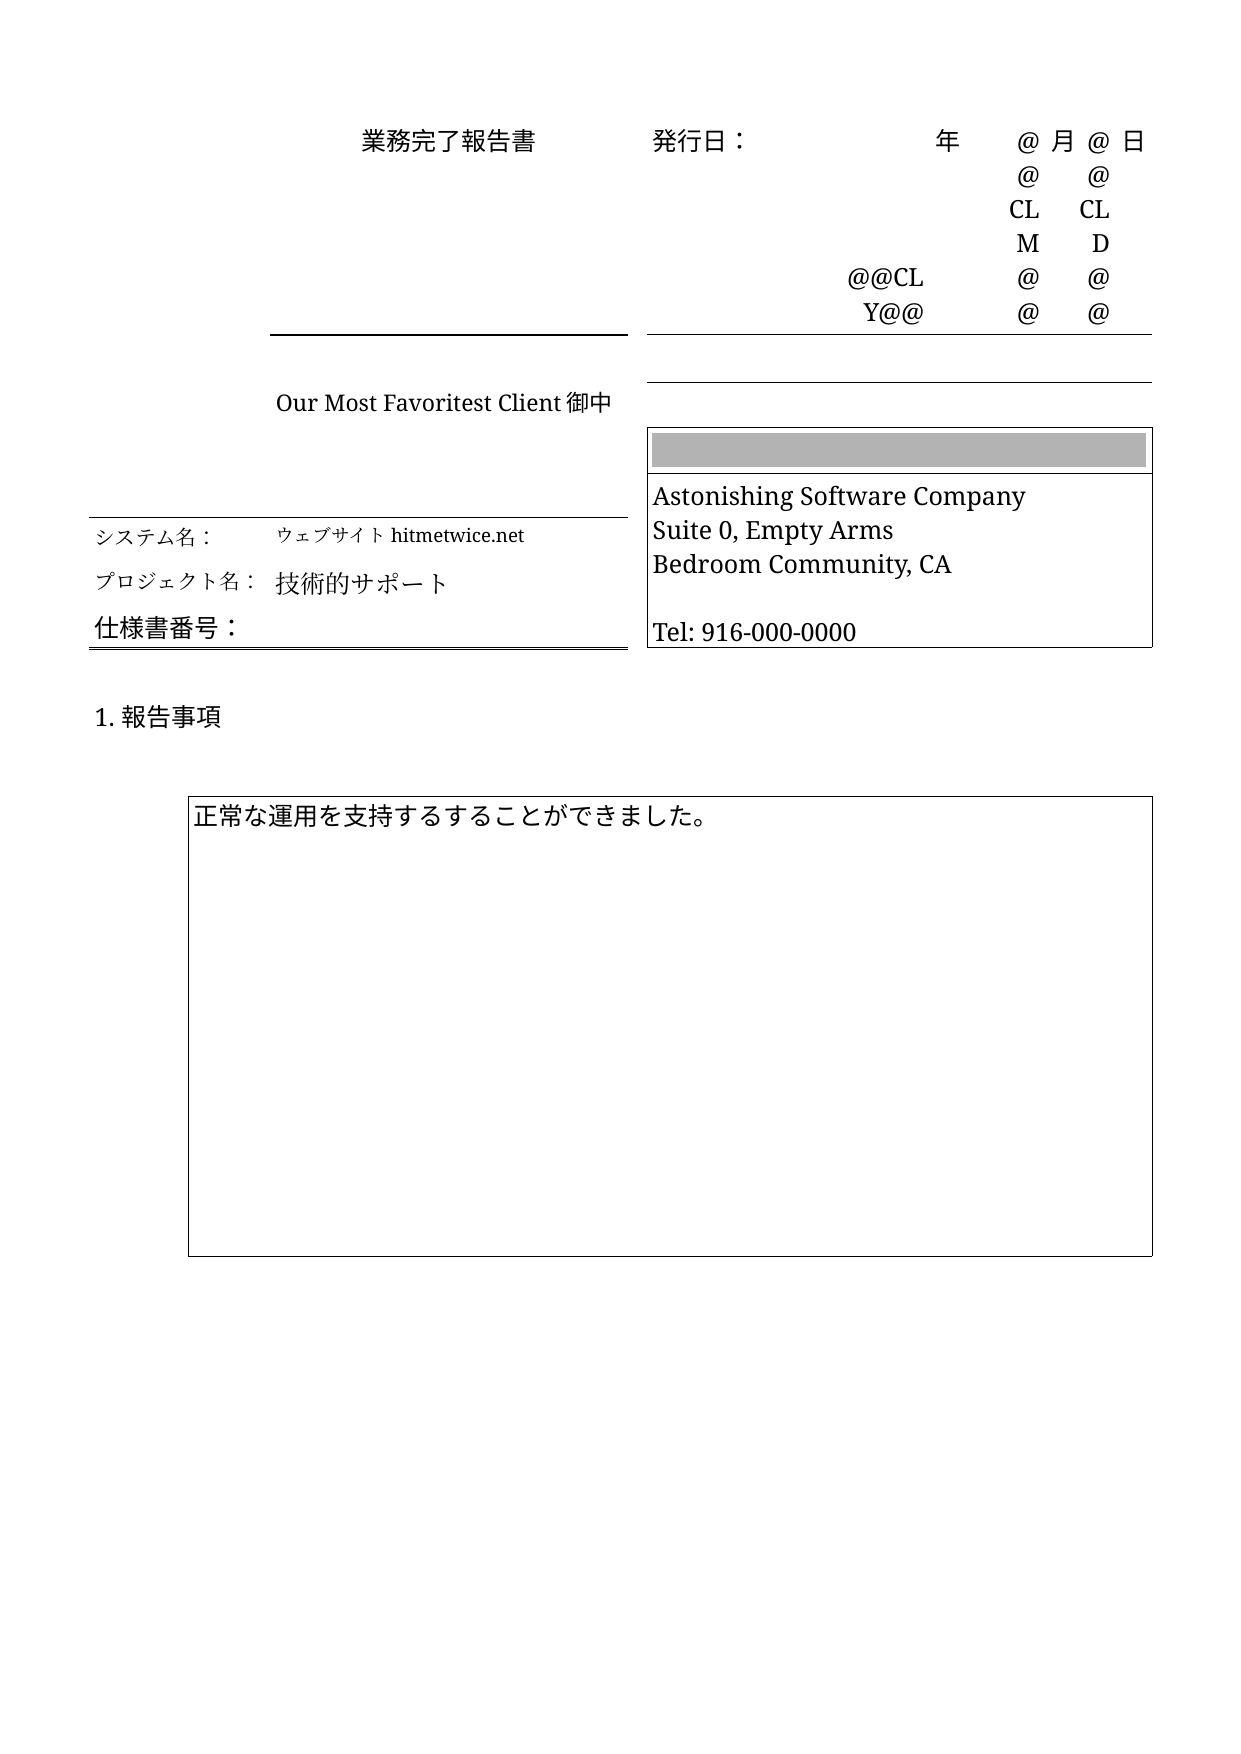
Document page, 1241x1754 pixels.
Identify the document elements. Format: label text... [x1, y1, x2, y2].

table_cell [270, 336, 628, 382]
table_cell [628, 517, 647, 561]
table_cell [930, 335, 997, 382]
table_cell [89, 427, 270, 473]
table_cell [628, 605, 647, 647]
table_cell Our Most Favoritest Client御中 [270, 382, 628, 427]
table_header 年 [930, 118, 997, 334]
table_cell システム名： [89, 518, 270, 561]
table_header 月 [1045, 118, 1073, 334]
table_cell [89, 843, 188, 888]
table_cell [628, 382, 647, 427]
table_cell [89, 1026, 188, 1072]
table_cell [89, 1118, 188, 1164]
table_cell [1073, 335, 1116, 382]
table_cell Astonishing Software Company Suite 0, Empty Arms Bedroom Community, CA Tel: 916-000-0000 [648, 474, 1152, 647]
table_cell [930, 691, 1009, 768]
table_cell [997, 335, 1045, 382]
table_cell [997, 383, 1045, 427]
table_cell [89, 1164, 188, 1210]
table_cell [1045, 335, 1073, 382]
table_header @@CLM@@ [997, 118, 1045, 334]
table_cell [628, 694, 647, 768]
table_cell [628, 561, 647, 605]
table_header [89, 118, 270, 334]
table_cell [89, 650, 270, 691]
table_cell [1073, 383, 1116, 427]
table_header [89, 473, 270, 517]
table_cell [1045, 383, 1073, 427]
table_cell [1116, 383, 1152, 427]
table_cell [270, 427, 628, 473]
table_cell [89, 934, 188, 980]
table_cell [647, 691, 929, 768]
table_cell [628, 334, 647, 382]
table_cell プロジェクト名： [89, 561, 270, 605]
table_cell [89, 1072, 188, 1118]
table_cell [628, 649, 647, 691]
table_cell [647, 383, 839, 427]
table_cell [1009, 691, 1073, 768]
table_cell [647, 648, 929, 691]
table_cell [839, 383, 929, 427]
table_header @@CLY@@ [839, 118, 929, 334]
table_cell [270, 650, 628, 691]
table_cell [647, 335, 839, 382]
table_header 正常な運用を支持するすることができました。 [189, 797, 1152, 1256]
table_cell 1. 報告事項 [89, 694, 628, 768]
table_cell [1116, 335, 1152, 382]
table_header [628, 118, 647, 334]
table_cell [930, 383, 997, 427]
table_cell [89, 888, 188, 934]
table_header @@CLD@@ [1073, 118, 1116, 334]
table_cell [1009, 648, 1073, 691]
table_header 業務完了報告書 [270, 118, 628, 334]
table_cell 仕様書番号： [89, 605, 270, 647]
table_cell [270, 605, 628, 647]
table_cell [648, 428, 1152, 473]
table_cell [628, 427, 647, 473]
table_cell 技術的サポート [270, 561, 628, 605]
table_header [89, 796, 188, 842]
table_cell [839, 335, 929, 382]
table_cell [89, 382, 270, 427]
table_cell [89, 1210, 188, 1256]
table_cell [1073, 691, 1152, 768]
table_header [270, 473, 628, 517]
table_cell [1073, 648, 1152, 691]
table_cell [930, 648, 1009, 691]
table_header [628, 473, 647, 517]
table_cell ウェブサイト hitmetwice.net [270, 518, 628, 561]
table_cell [89, 334, 270, 382]
table_header 発行日： [647, 118, 839, 334]
table_cell [89, 980, 188, 1026]
table_header 日 [1116, 118, 1152, 334]
